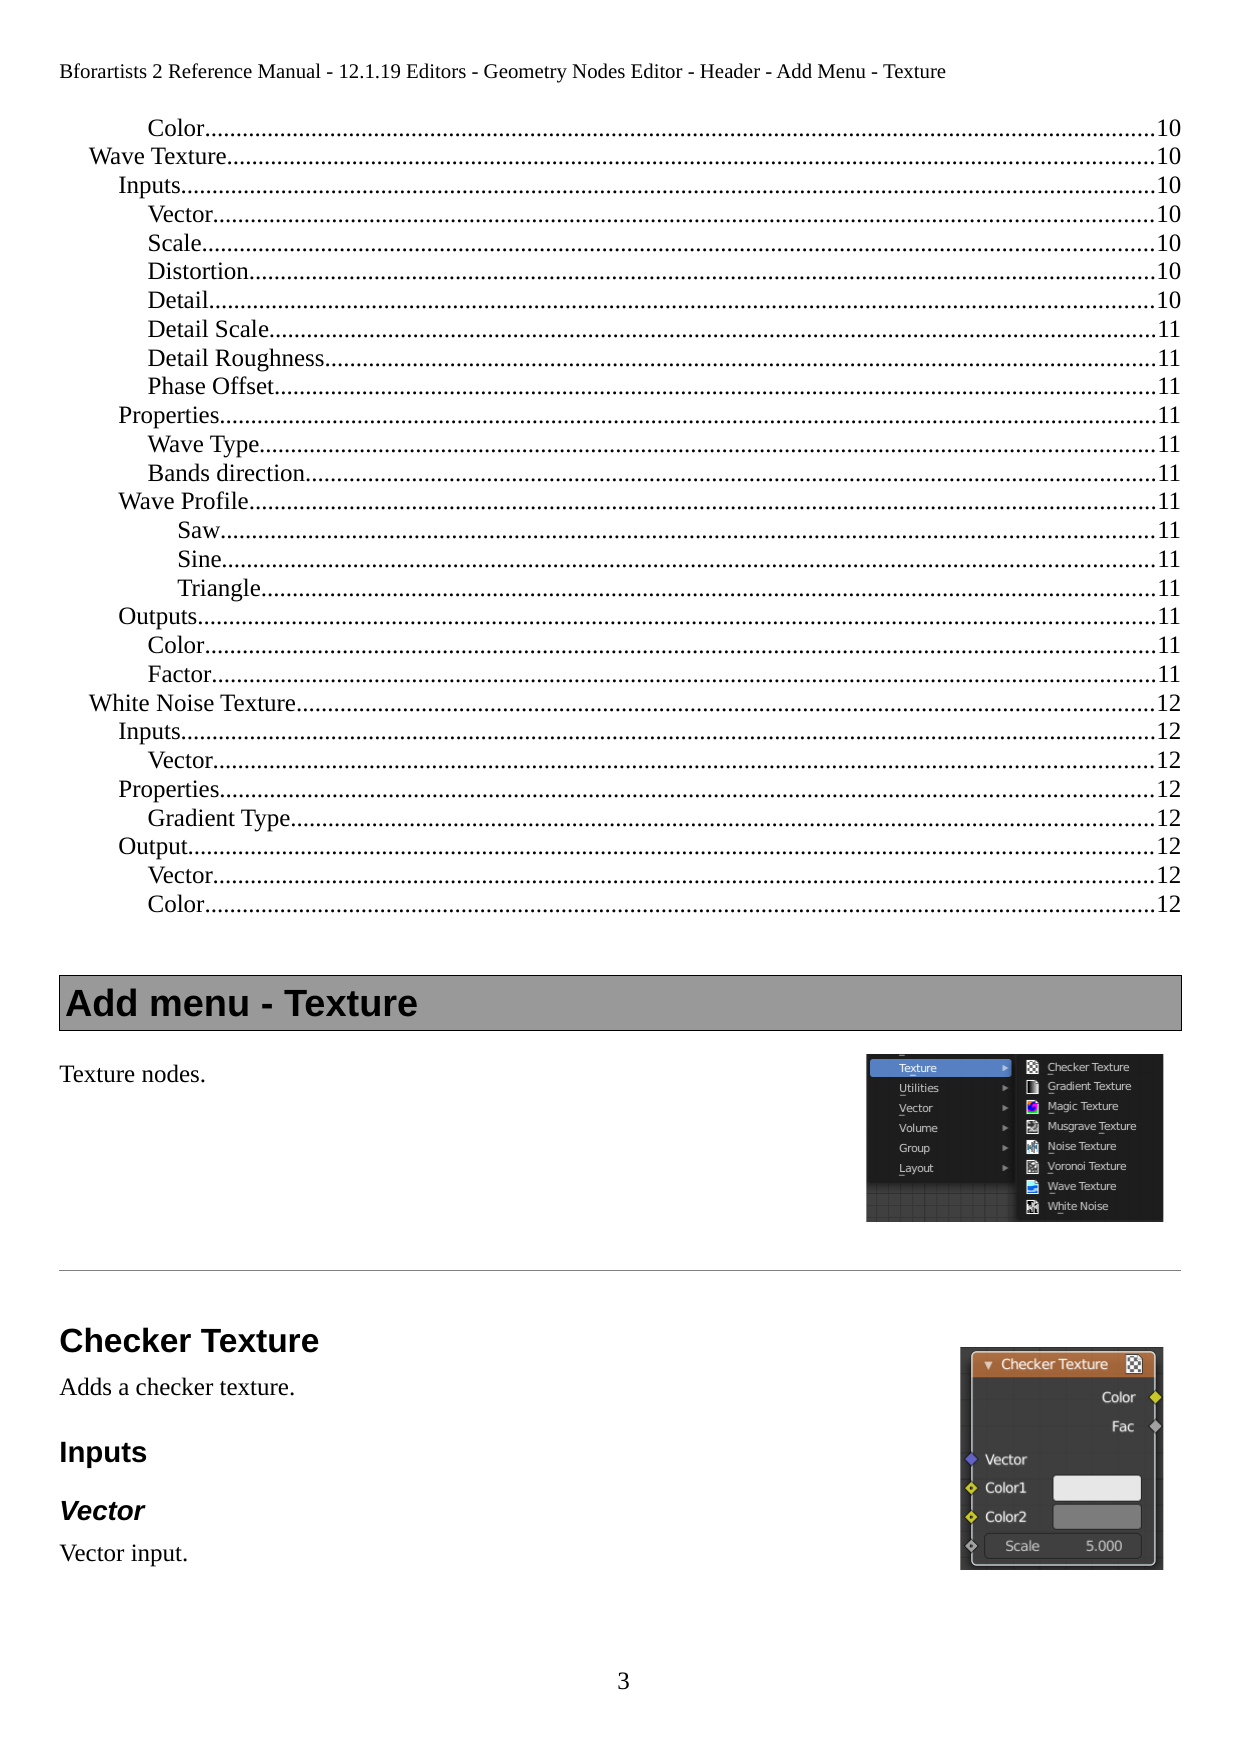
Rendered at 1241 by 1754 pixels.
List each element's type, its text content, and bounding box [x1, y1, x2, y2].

text Vector 12 [147, 745, 1181, 774]
text [1164, 1538, 1181, 1567]
text Inputs 10 [118, 170, 1181, 199]
text Wave Type 11 [147, 429, 1181, 458]
text Adds a checker texture. [59, 1372, 960, 1400]
subtitle [1164, 1494, 1181, 1526]
text Detail Scale 11 [147, 314, 1181, 343]
text [1164, 1059, 1181, 1088]
text Saw 11 [177, 515, 1181, 544]
text Vector input. [59, 1538, 960, 1567]
subtitle Vector [59, 1494, 960, 1526]
text Distortion 10 [147, 256, 1181, 285]
text [1164, 1372, 1181, 1400]
text Factor 11 [147, 659, 1181, 688]
text Sine 11 [177, 544, 1181, 573]
text Outputs 11 [118, 601, 1181, 630]
text Properties 11 [118, 400, 1181, 429]
text Texture nodes. [59, 1059, 866, 1088]
table_header Add menu - Texture [60, 976, 1181, 1030]
text Properties 12 [118, 774, 1181, 803]
text Bands direction 11 [147, 458, 1181, 486]
text Vector 12 [147, 860, 1181, 889]
text Color 10 [147, 113, 1181, 141]
text Color 12 [147, 889, 1181, 918]
text Wave Texture 10 [88, 141, 1181, 170]
text Detail Roughness 11 [147, 343, 1181, 371]
text Scale 10 [147, 228, 1181, 256]
text Wave Profile 11 [118, 486, 1181, 515]
text Inputs 12 [118, 716, 1181, 745]
text Vector 10 [147, 199, 1181, 228]
text Triangle 11 [177, 573, 1181, 601]
picture [866, 1054, 1164, 1222]
subtitle Inputs [59, 1435, 960, 1469]
text White Noise Texture 12 [88, 688, 1181, 716]
text Color 11 [147, 630, 1181, 659]
text Phase Offset 11 [147, 371, 1181, 400]
text Gradient Type 12 [147, 803, 1181, 831]
text Detail 10 [147, 285, 1181, 314]
subtitle [1164, 1435, 1181, 1469]
subtitle Checker Texture [59, 1320, 1181, 1359]
picture [960, 1347, 1164, 1570]
text Output 12 [118, 831, 1181, 860]
